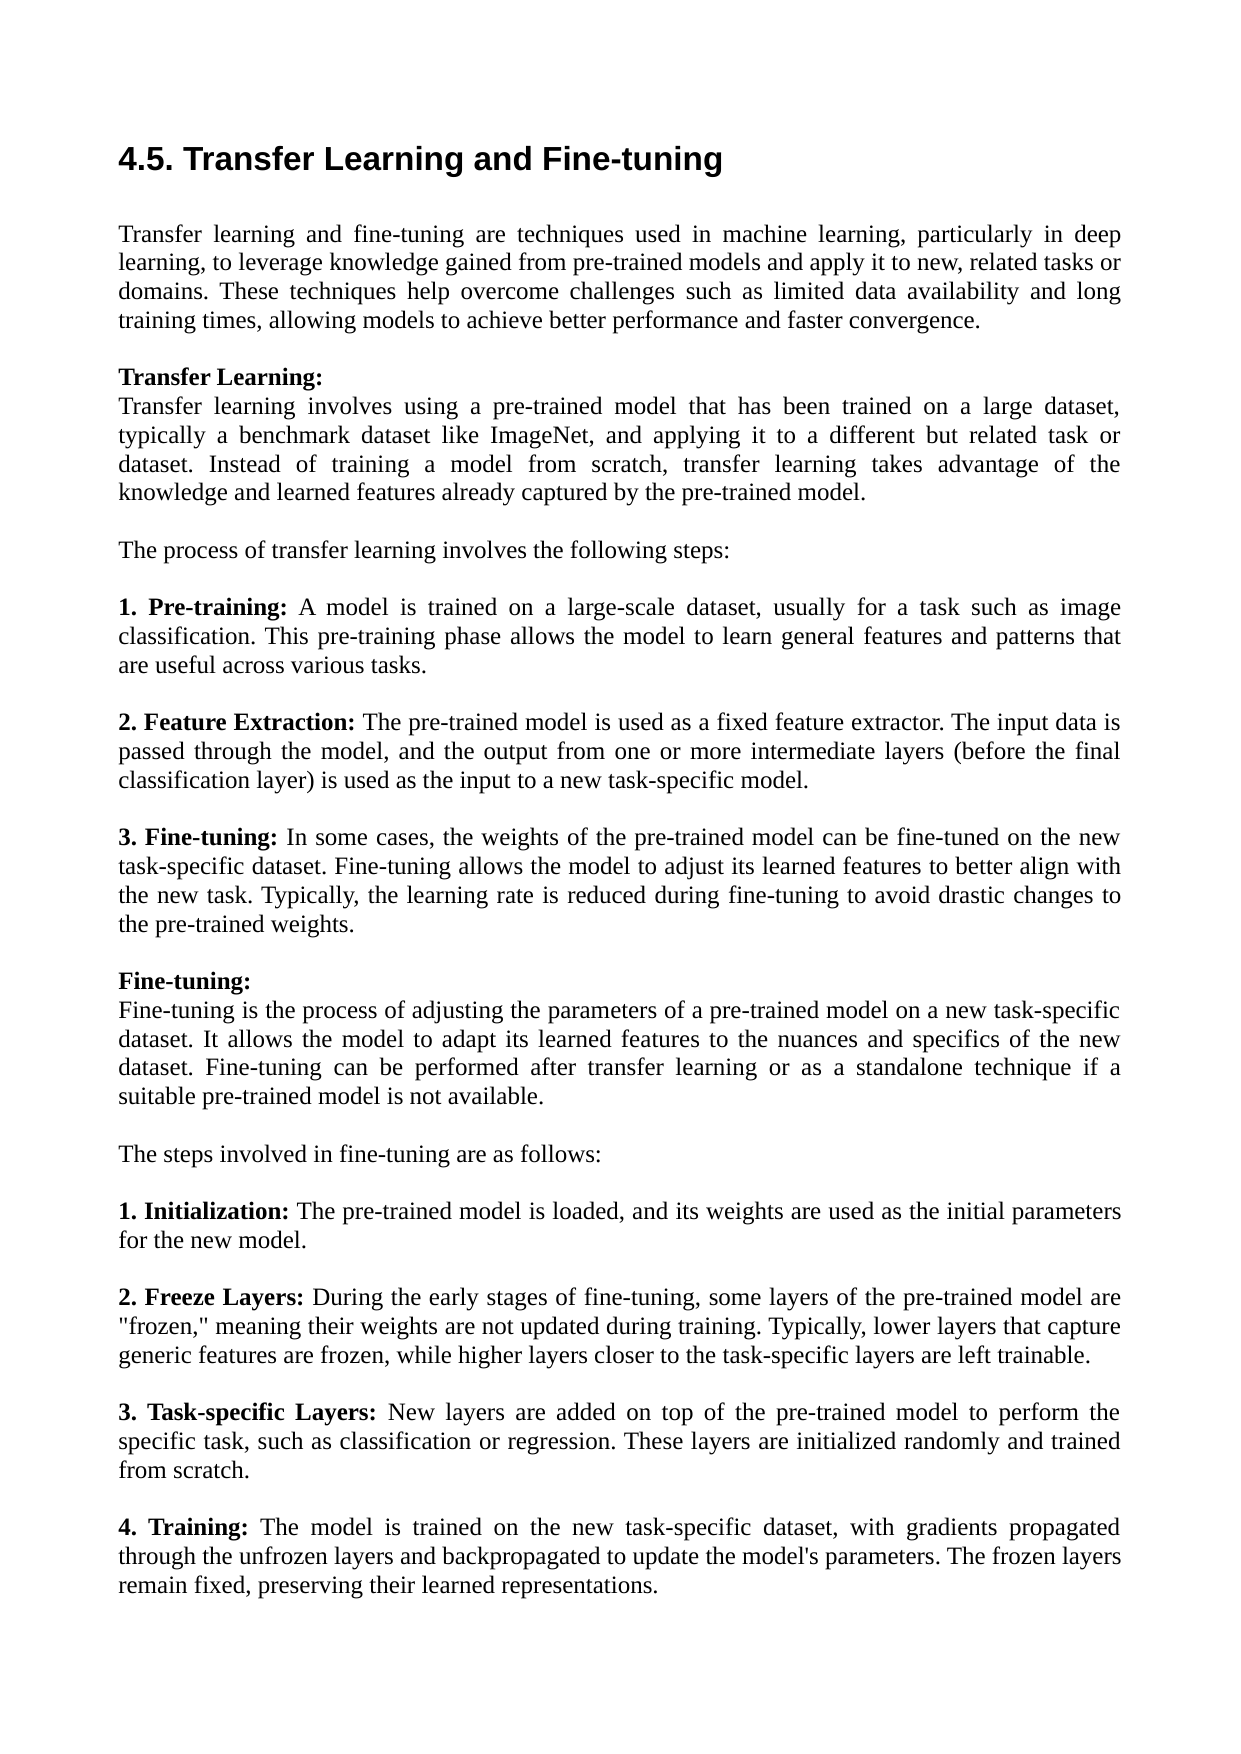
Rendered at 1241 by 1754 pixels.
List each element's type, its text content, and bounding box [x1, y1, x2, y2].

text 4. Training: The model is trained on the new task-specific dataset, with gradients propagated through the unfrozen layers and backpropagated to update the model's parameters. The frozen layers remain fixed, preserving their learned representations. [118, 1512, 1122, 1599]
text The steps involved in fine-tuning are as follows: [118, 1139, 1122, 1167]
text Transfer learning involves using a pre-trained model that has been trained on a large dataset, typically a benchmark dataset like ImageNet, and applying it to a different but related task or dataset. Instead of training a model from scratch, transfer learning takes advantage of the knowledge and learned features already captured by the pre-trained model. [118, 391, 1122, 506]
subtitle 4.5. Transfer Learning and Fine-tuning [118, 139, 1122, 177]
text Fine-tuning is the process of adjusting the parameters of a pre-trained model on a new task-specific dataset. It allows the model to adapt its learned features to the nuances and specifics of the new dataset. Fine-tuning can be performed after transfer learning or as a standalone technique if a suitable pre-trained model is not available. [118, 995, 1122, 1110]
text 3. Fine-tuning: In some cases, the weights of the pre-trained model can be fine-tuned on the new task-specific dataset. Fine-tuning allows the model to adjust its learned features to better align with the new task. Typically, the learning rate is reduced during fine-tuning to avoid drastic changes to the pre-trained weights. [118, 822, 1122, 937]
text Transfer learning and fine-tuning are techniques used in machine learning, particularly in deep learning, to leverage knowledge gained from pre-trained models and apply it to new, related tasks or domains. These techniques help overcome challenges such as limited data availability and long training times, allowing models to achieve better performance and faster convergence. [118, 219, 1122, 334]
text 3. Task-specific Layers: New layers are added on top of the pre-trained model to perform the specific task, such as classification or regression. These layers are initialized randomly and trained from scratch. [118, 1397, 1122, 1484]
text Transfer Learning: [118, 362, 1122, 391]
text 2. Freeze Layers: During the early stages of fine-tuning, some layers of the pre-trained model are "frozen," meaning their weights are not updated during training. Typically, lower layers that capture generic features are frozen, while higher layers closer to the task-specific layers are left trainable. [118, 1282, 1122, 1369]
text The process of transfer learning involves the following steps: [118, 535, 1122, 564]
text 1. Initialization: The pre-trained model is loaded, and its weights are used as the initial parameters for the new model. [118, 1196, 1122, 1254]
text Fine-tuning: [118, 966, 1122, 995]
text 1. Pre-training: A model is trained on a large-scale dataset, usually for a task such as image classification. This pre-training phase allows the model to learn general features and patterns that are useful across various tasks. [118, 592, 1122, 679]
text 2. Feature Extraction: The pre-trained model is used as a fixed feature extractor. The input data is passed through the model, and the output from one or more intermediate layers (before the final classification layer) is used as the input to a new task-specific model. [118, 707, 1122, 794]
